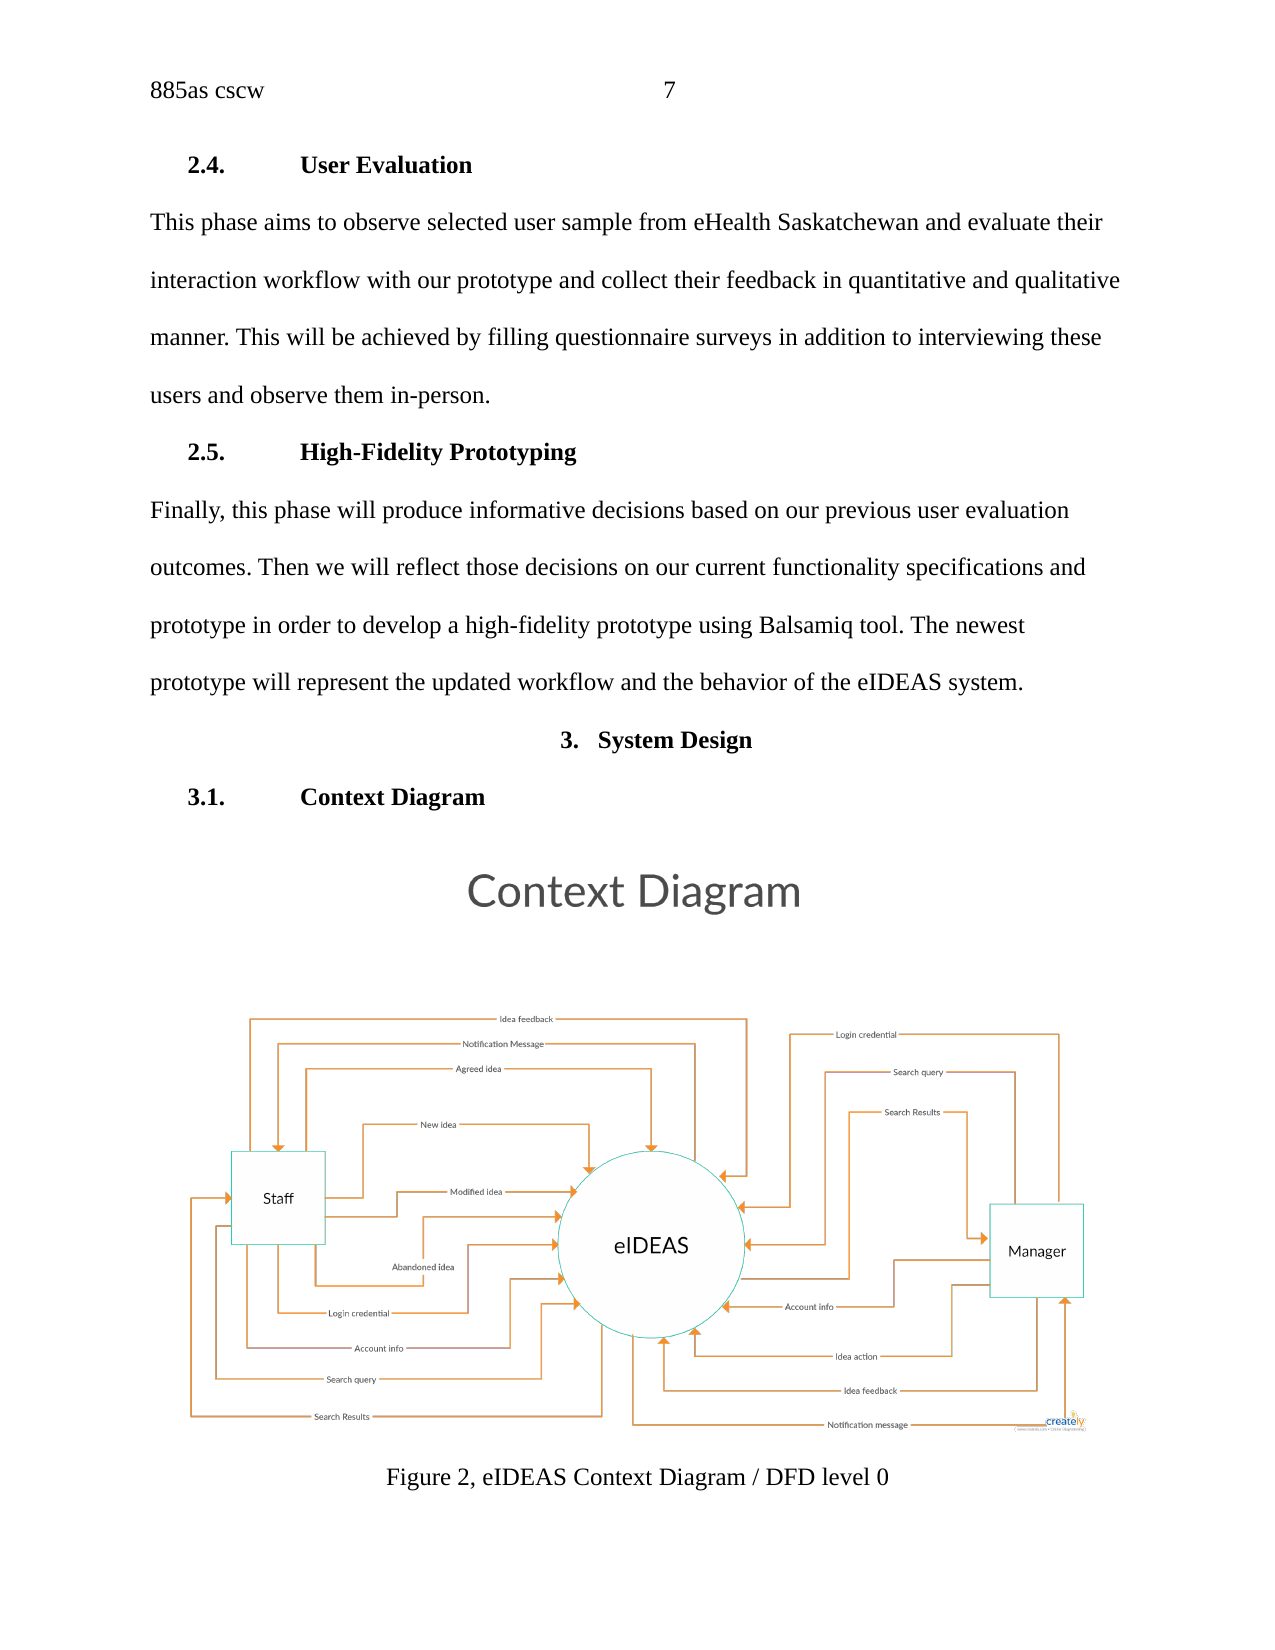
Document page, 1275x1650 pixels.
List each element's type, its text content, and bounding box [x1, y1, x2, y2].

text Figure 2, eIDEAS Context Diagram / DFD level 0 [150, 1462, 1125, 1491]
subtitle High-Fidelity Prototyping [187, 437, 1125, 466]
text This phase aims to observe selected user sample from eHealth Saskatchewan and evaluate their interaction workflow with our prototype and collect their feedback in quantitative and qualitative manner. This will be achieved by filling questionnaire surveys in addition to interviewing these users and observe them in-person. [150, 207, 1125, 409]
subtitle User Evaluation [187, 150, 1125, 179]
text Finally, this phase will produce informative decisions based on our previous user evaluation outcomes. Then we will reflect those decisions on our current functionality specifications and prototype in order to develop a high-fidelity prototype using Balsamiq tool. The newest prototype will represent the updated workflow and the behavior of the eIDEAS system. [150, 495, 1125, 696]
picture [187, 840, 1088, 1434]
subtitle Context Diagram [187, 782, 1125, 811]
subtitle System Design [187, 725, 1125, 754]
